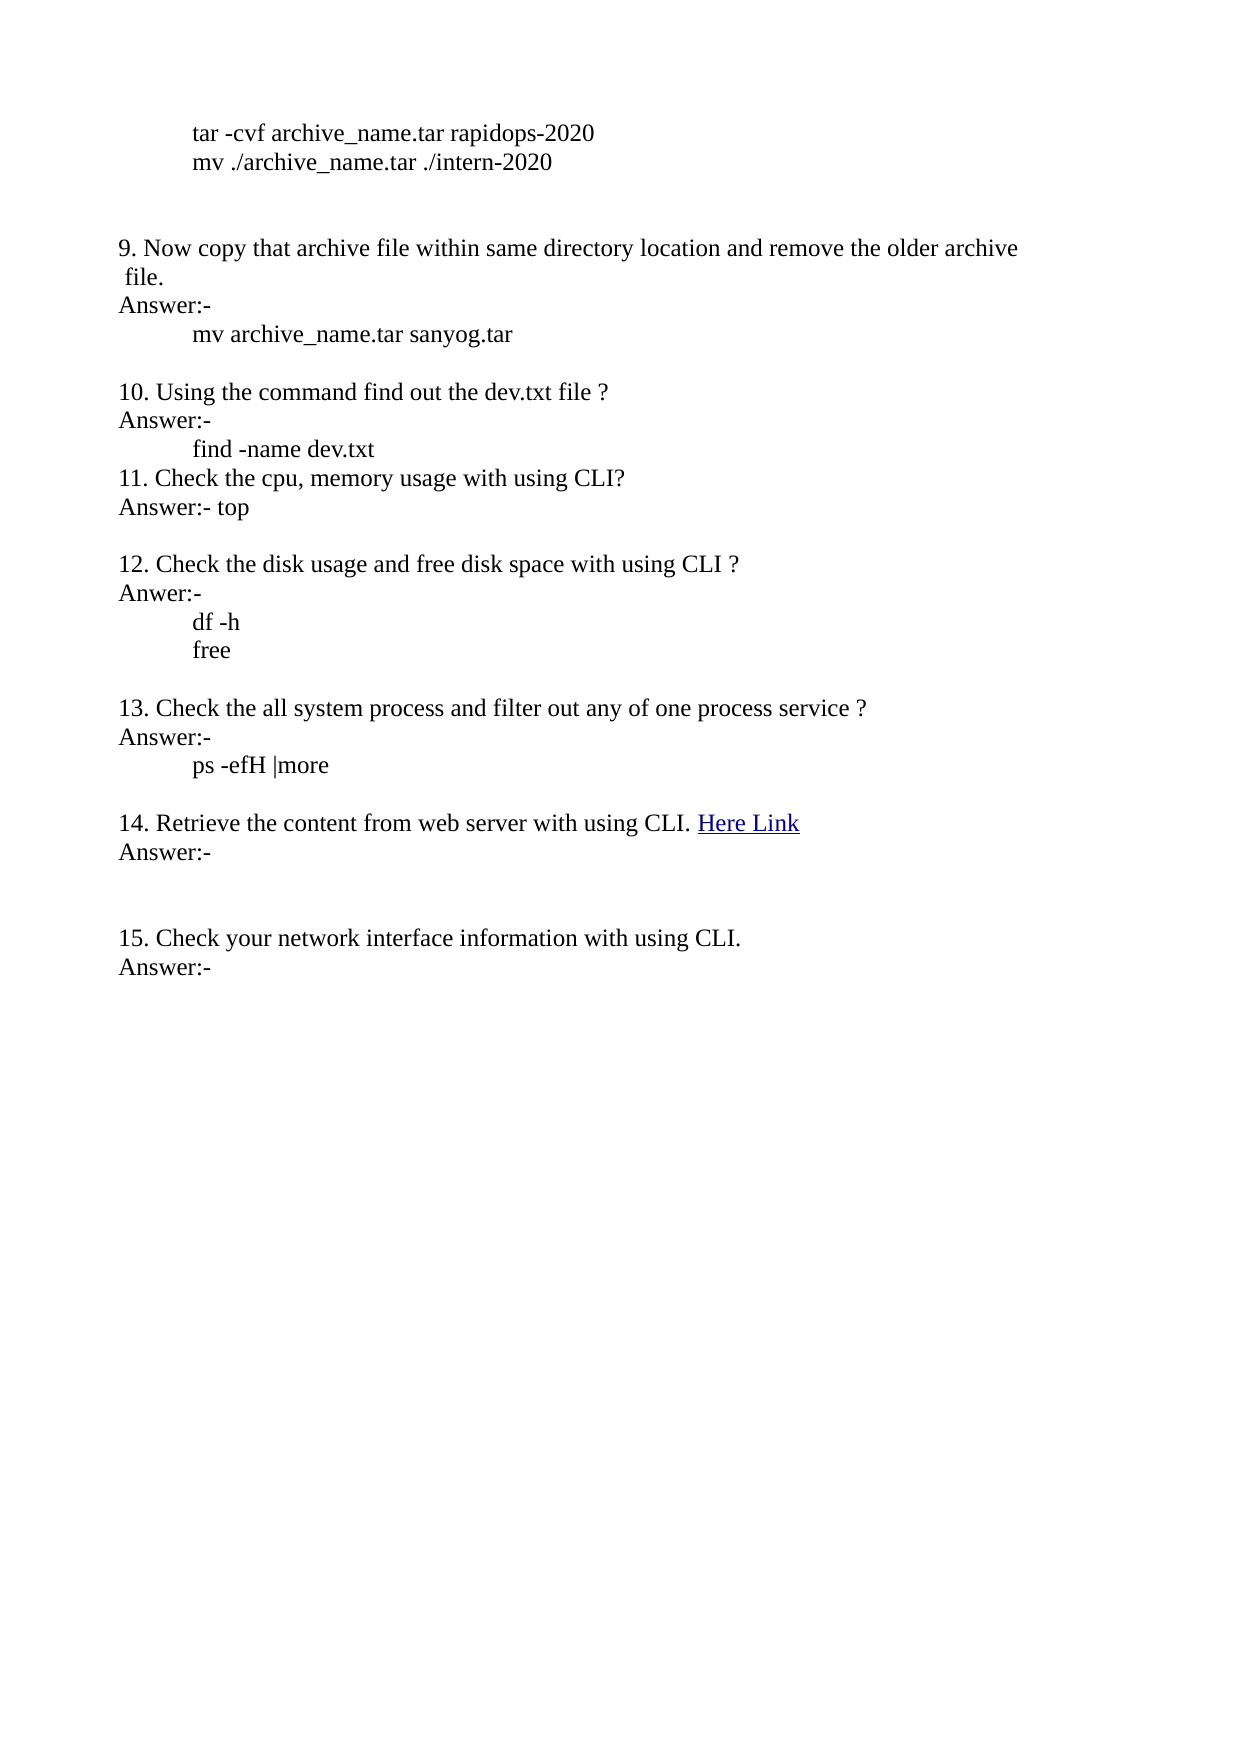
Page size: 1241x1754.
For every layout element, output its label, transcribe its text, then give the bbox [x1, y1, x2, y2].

text df -h [118, 607, 1122, 636]
text Answer:- [118, 722, 1122, 751]
text 9. Now copy that archive file within same directory location and remove the older archive file. [118, 233, 1122, 291]
text 10. Using the command find out the dev.txt file ? [118, 377, 1122, 406]
text Answer:- [118, 406, 1122, 434]
text mv ./archive_name.tar ./intern-2020 [118, 147, 1122, 176]
text find -name dev.txt [118, 434, 1122, 463]
text Anwer:- [118, 578, 1122, 607]
text Answer:- top [118, 492, 1122, 521]
text 15. Check your network interface information with using CLI. [118, 923, 1122, 952]
text free [118, 636, 1122, 664]
text 12. Check the disk usage and free disk space with using CLI ? [118, 549, 1122, 578]
text mv archive_name.tar sanyog.tar [118, 319, 1122, 348]
text Answer:- [118, 837, 1122, 866]
text Answer:- [118, 291, 1122, 319]
text 11. Check the cpu, memory usage with using CLI? [118, 463, 1122, 492]
text 14. Retrieve the content from web server with using CLI. Here Link [118, 808, 1122, 837]
text Answer:- [118, 952, 1122, 981]
text tar -cvf archive_name.tar rapidops-2020 [118, 118, 1122, 147]
text ps -efH |more [118, 751, 1122, 779]
text 13. Check the all system process and filter out any of one process service ? [118, 693, 1122, 722]
